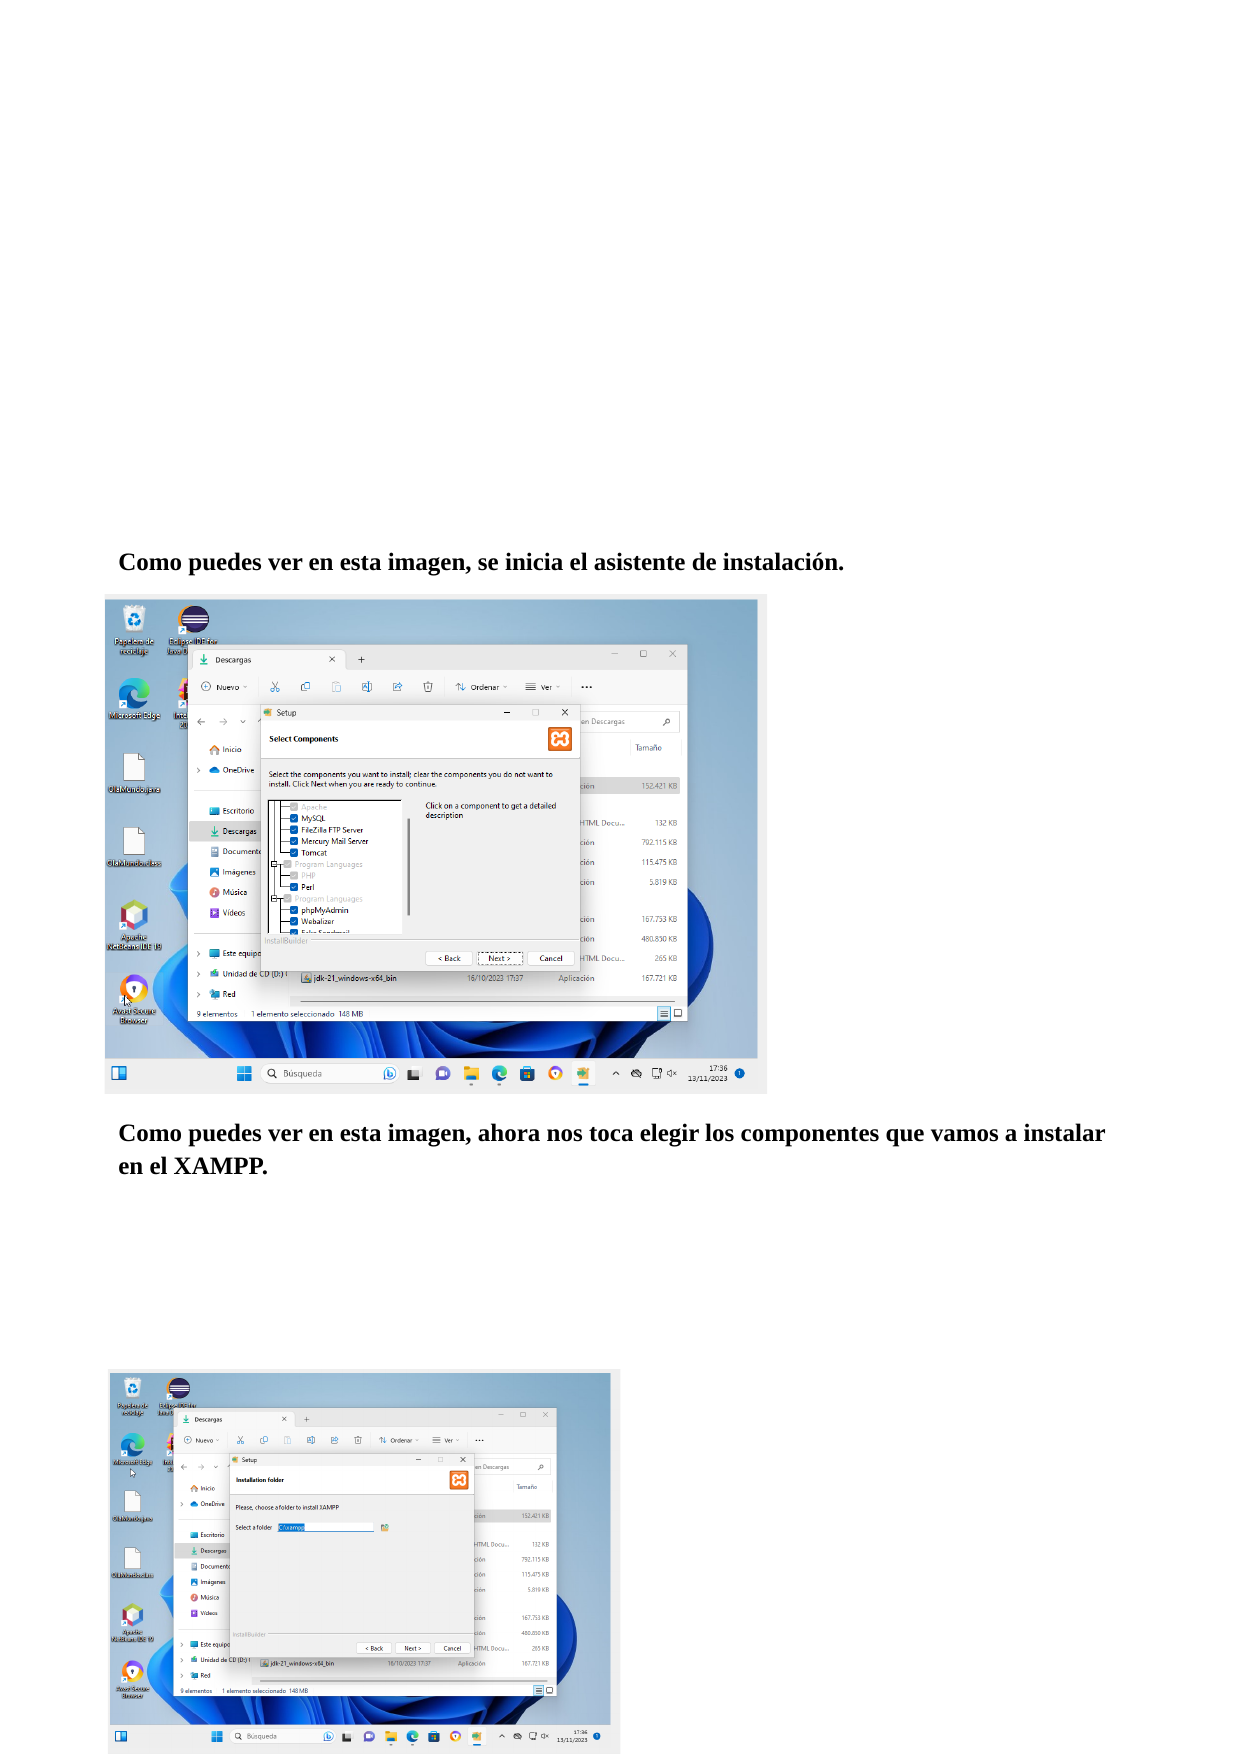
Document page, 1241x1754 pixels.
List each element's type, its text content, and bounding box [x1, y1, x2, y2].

picture [107, 1369, 621, 1754]
text Como puedes ver en esta imagen, ahora nos toca elegir los componentes que vamos a instalar en el XAMPP. [118, 1118, 1122, 1179]
text Como puedes ver en esta imagen, se inicia el asistente de instalación. [118, 547, 1122, 575]
picture [104, 594, 768, 1094]
